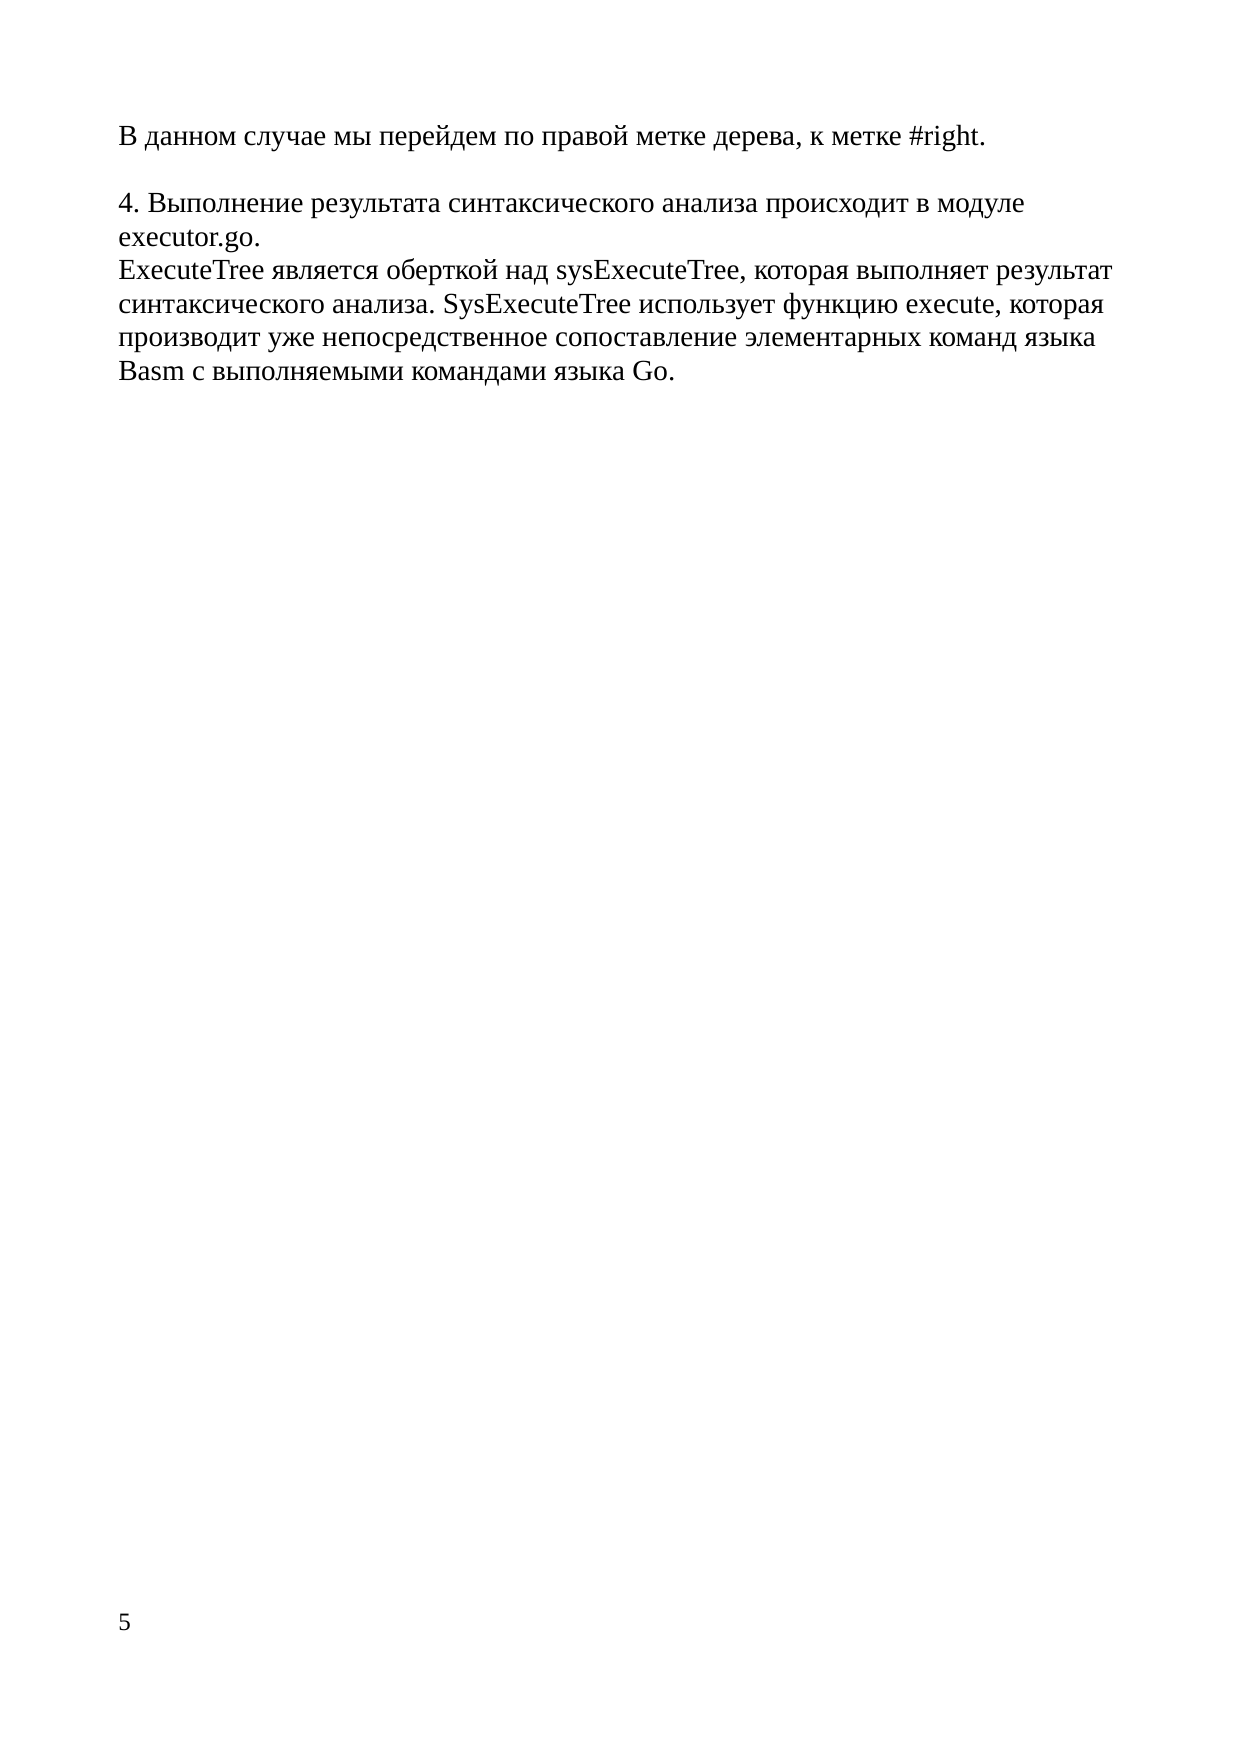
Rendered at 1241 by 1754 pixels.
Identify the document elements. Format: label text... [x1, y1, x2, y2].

text В данном случае мы перейдем по правой метке дерева, к метке #right. [118, 118, 1122, 152]
text 4. Выполнение результата синтаксического анализа происходит в модуле executor.go. [118, 185, 1122, 252]
text ExecuteTree является оберткой над sysExecuteTree, которая выполняет результат синтаксического анализа. SysExecuteTree использует функцию execute, которая производит уже непосредственное сопоставление элементарных команд языка Basm с выполняемыми командами языка Go. [118, 252, 1122, 386]
